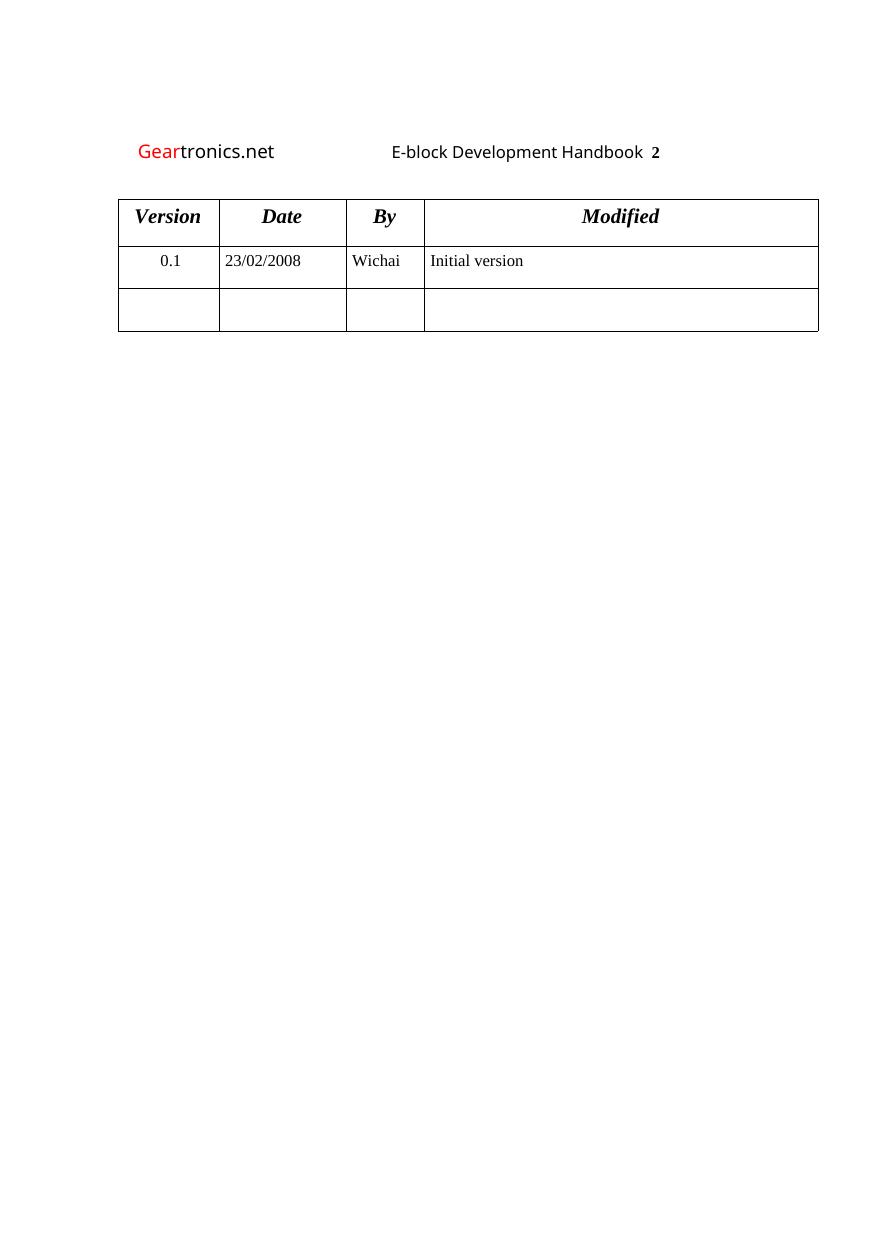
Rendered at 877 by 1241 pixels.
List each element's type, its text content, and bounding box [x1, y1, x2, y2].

table_cell Wichai [347, 247, 424, 288]
table_cell 23/02/2008 [220, 247, 346, 288]
table_header By [347, 200, 424, 246]
table_header Modified [425, 200, 818, 246]
table_cell 0.1 [119, 247, 219, 288]
table_header Date [220, 200, 346, 246]
table_cell Initial version [425, 247, 818, 288]
table_cell [425, 289, 818, 331]
table_header Version [119, 200, 219, 246]
table_cell [220, 289, 346, 331]
table_cell [119, 289, 219, 331]
table_cell [347, 289, 424, 331]
